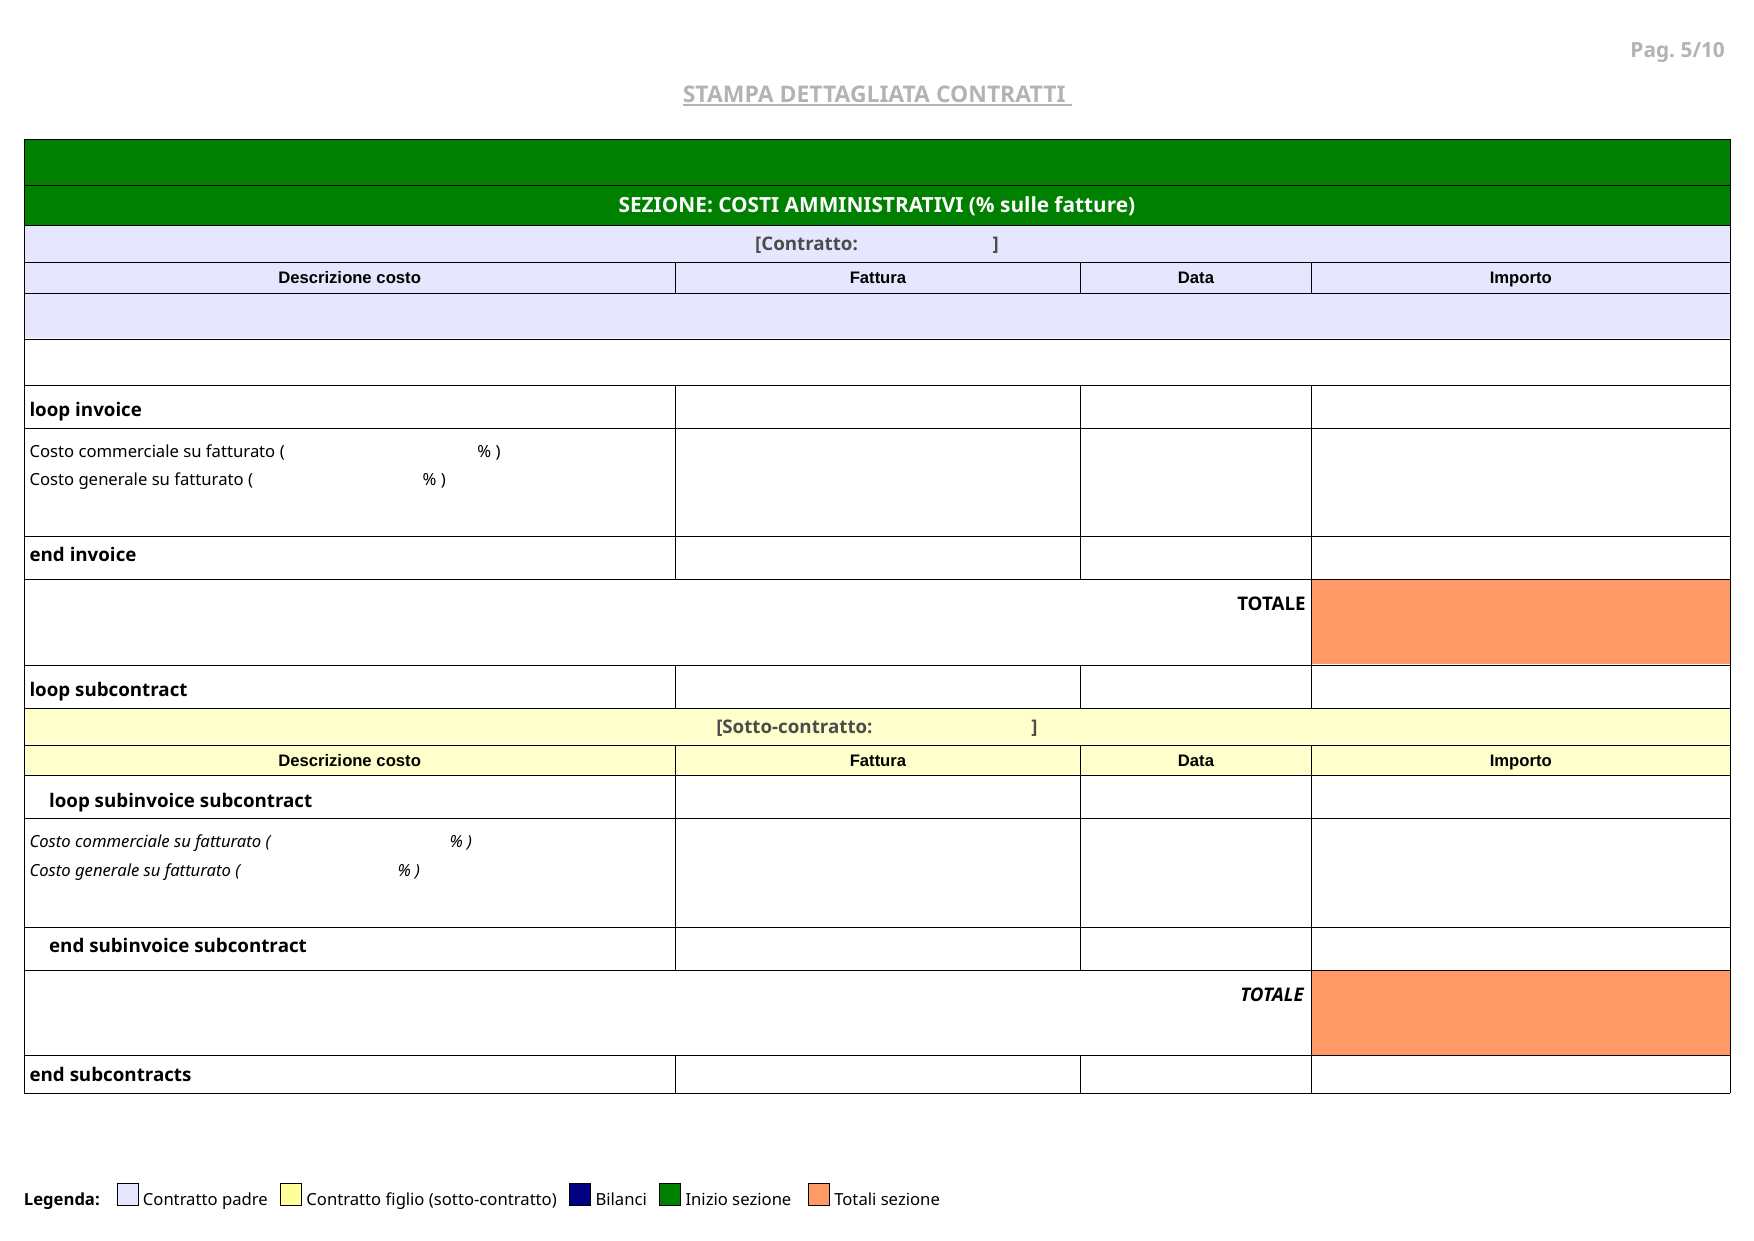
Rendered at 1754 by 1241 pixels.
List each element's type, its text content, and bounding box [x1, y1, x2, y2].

table_cell loop subinvoice subcontract [25, 776, 675, 818]
table_cell end invoice [25, 537, 675, 579]
table_cell [676, 1056, 1080, 1092]
table_cell [1312, 928, 1730, 970]
table_cell TOTALE [25, 580, 1311, 664]
table_cell <formatLang(0.0-(subinvoice.amount or 0.0) * (contract.commercial_rate or 0.0) / 100)> <formatLang(0.0-(subinvoice.amount or 0.0) * (contract.general_rate or 0.0) / 100)> [1312, 819, 1730, 927]
table_cell [1081, 666, 1311, 707]
table_cell <formatLang(-((contract.commercial_rate or 0.0) + (contract.general_rate or 0.0)) * get_totals('invoice') / 100)> [1312, 580, 1730, 664]
table_cell [Sotto-contratto: <subcontract.name>] [25, 709, 1730, 744]
table_cell [1312, 537, 1730, 579]
table_cell Data [1081, 263, 1311, 293]
table_cell end subinvoice subcontract [25, 928, 675, 970]
table_cell <formatLang(-((contract.commercial_rate or 0.0) + (contract.general_rate or 0.0)) * get_totals('invoice') / 100)> [1312, 971, 1730, 1055]
table_cell end subcontracts [25, 1056, 675, 1092]
table_cell Importo [1312, 746, 1730, 775]
table_cell <if test="test_part('cost', data)"> [25, 340, 1730, 384]
table_cell <invoice.name> [676, 429, 1080, 536]
table_cell </if> [25, 294, 1730, 338]
table_cell <formatLang(-(invoice.amount or 0.0) * (contract.commercial_rate or 0.0) / 100)> <formatLang(-(invoice.amount or 0.0) * (contract.general_rate or 0.0) / 100)> [1312, 429, 1730, 536]
table_cell [1081, 776, 1311, 818]
table_cell [676, 666, 1080, 707]
table_cell [1312, 776, 1730, 818]
table_cell <subinvoice.name> [676, 819, 1080, 927]
table_header <if test="test_part('cost', data)"> [25, 140, 1730, 185]
table_cell Descrizione costo [25, 746, 675, 775]
table_cell Fattura [676, 263, 1080, 293]
table_cell [1081, 537, 1311, 579]
table_cell Data [1081, 746, 1311, 775]
table_cell Fattura [676, 746, 1080, 775]
table_cell [1081, 386, 1311, 427]
table_cell Descrizione costo [25, 263, 675, 293]
table_cell [676, 537, 1080, 579]
table_cell [1312, 1056, 1730, 1092]
table_cell <format_data_italian(invoice.date)> [1081, 429, 1311, 536]
table_cell [1312, 386, 1730, 427]
table_cell Importo [1312, 263, 1730, 293]
table_cell [676, 928, 1080, 970]
table_cell Costo commerciale su fatturato ( <contract.commercial_rate> % ) Costo generale su fatturato ( <contract.general_rate> % ) [25, 819, 675, 927]
table_cell [Contratto: <contract.name>] [25, 226, 1730, 262]
table_cell <format_data_italian(subinvoice.date)> [1081, 819, 1311, 927]
table_cell [676, 386, 1080, 427]
table_cell [1081, 1056, 1311, 1092]
table_cell loop subcontract [25, 666, 675, 707]
table_cell TOTALE [25, 971, 1311, 1055]
table_cell Costo commerciale su fatturato ( <contract.commercial_rate> % ) Costo generale su fatturato ( <contract.general_rate> % ) [25, 429, 675, 536]
table_cell [1081, 928, 1311, 970]
table_cell [676, 776, 1080, 818]
table_cell SEZIONE: COSTI AMMINISTRATIVI (% sulle fatture) [25, 186, 1730, 225]
table_cell loop invoice [25, 386, 675, 427]
table_cell [1312, 666, 1730, 707]
